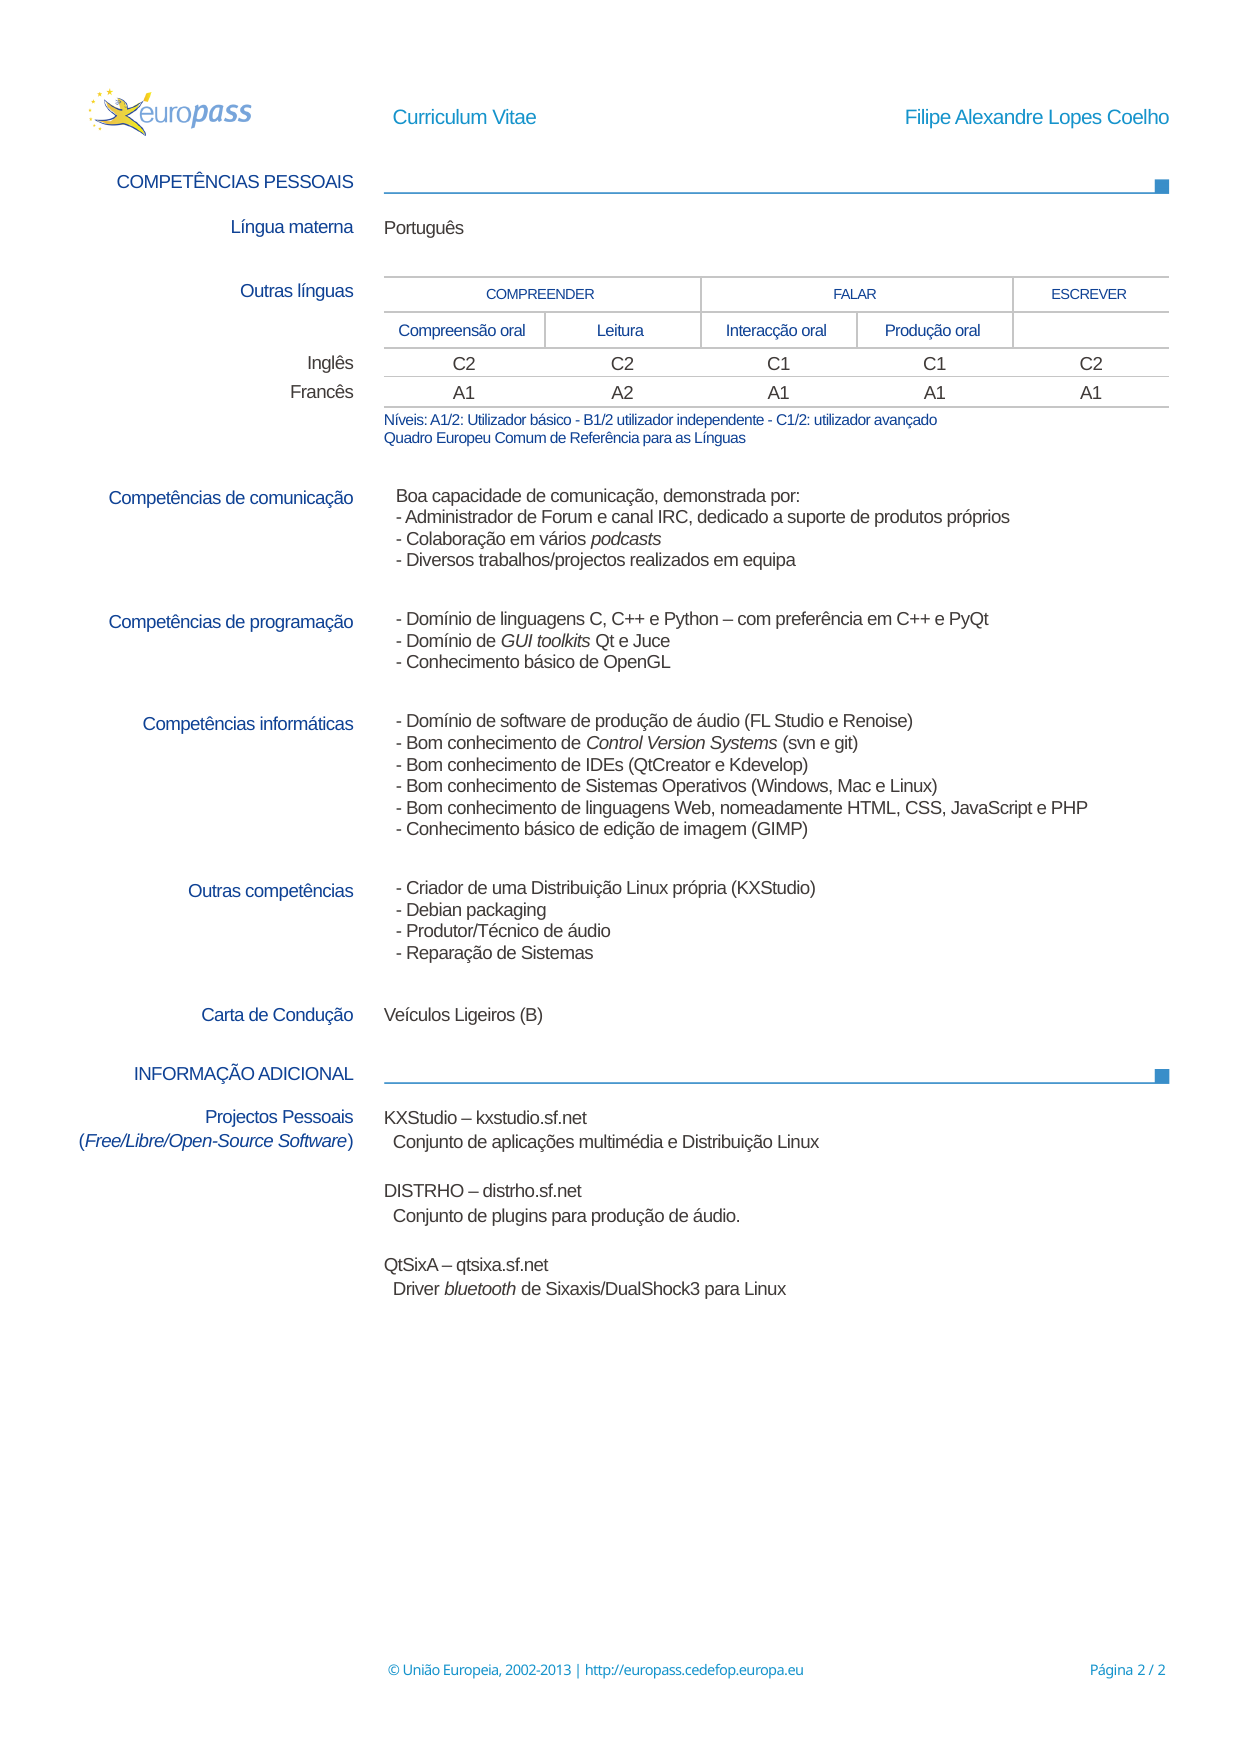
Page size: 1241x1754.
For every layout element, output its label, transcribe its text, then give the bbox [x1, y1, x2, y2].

table_cell Interacção oral [702, 313, 856, 347]
table_cell Inglês [89, 347, 384, 376]
table_header Carta de Condução [89, 1001, 384, 1025]
table_cell C2 [1013, 349, 1169, 376]
table_cell A1 [384, 377, 544, 406]
table_header KXStudio – kxstudio.sf.net Conjunto de aplicações multimédia e Distribuição Linux DISTRHO – distrho.sf.net Conjunto de plugins para produção de áudio. QtSixA – qtsixa.sf.net Driver bluetooth de Sixaxis/DualShock3 para Linux [384, 1104, 1169, 1324]
table_cell Francês [89, 376, 384, 406]
table_header INFORMAÇÃO ADICIONAL [89, 1062, 384, 1084]
table_cell FALAR [702, 278, 1012, 311]
table_cell Leitura [546, 313, 700, 347]
table_header Competências de programação [89, 608, 384, 673]
table_header [384, 171, 1169, 179]
table_header - Criador de uma Distribuição Linux própria (KXStudio) - Debian packaging - Produtor/Técnico de áudio - Reparação de Sistemas [384, 877, 1169, 963]
table_cell C2 [545, 349, 701, 376]
table_header Português [384, 214, 1169, 240]
table_header - Domínio de linguagens C, C++ e Python – com preferência em C++ e PyQt - Domínio de GUI toolkits Qt e Juce - Conhecimento básico de OpenGL [384, 608, 1169, 673]
table_header Veículos Ligeiros (B) [384, 1001, 1169, 1025]
table_header - Domínio de software de produção de áudio (FL Studio e Renoise) - Bom conhecimento de Control Version Systems (svn e git) - Bom conhecimento de IDEs (QtCreator e Kdevelop) - Bom conhecimento de Sistemas Operativos (Windows, Mac e Linux) - Bom conhecimento de linguagens Web, nomeadamente HTML, CSS, JavaScript e PHP - Conhecimento básico de edição de imagem (GIMP) [384, 710, 1169, 840]
table_header Língua materna [89, 214, 384, 240]
table_header [384, 1062, 1169, 1069]
table_cell [1014, 313, 1169, 347]
table_cell A1 [1013, 377, 1169, 406]
table_header Projectos Pessoais (Free/Libre/Open-Source Software) [31, 1104, 383, 1324]
picture [88, 88, 252, 136]
table_cell [89, 240, 384, 276]
table_cell Produção oral [858, 313, 1012, 347]
table_cell Compreensão oral [384, 313, 544, 347]
table_header Boa capacidade de comunicação, demonstrada por: - Administrador de Forum e canal IRC, dedicado a suporte de produtos próprios - Colaboração em vários podcasts - Diversos trabalhos/projectos realizados em equipa [384, 484, 1169, 571]
table_cell A1 [857, 377, 1013, 406]
table_header Outras competências [89, 877, 384, 963]
table_cell Outras línguas [89, 276, 384, 347]
table_cell C1 [857, 349, 1013, 376]
table_cell Níveis: A1/2: Utilizador básico - B1/2 utilizador independente - C1/2: utilizador avançado Quadro Europeu Comum de Referência para as Línguas [384, 408, 1169, 447]
table_header COMPETÊNCIAS PESSOAIS [89, 171, 384, 194]
table_cell COMPREENDER [384, 278, 700, 311]
table_cell A1 [701, 377, 857, 406]
picture [384, 1069, 1170, 1084]
table_cell [384, 240, 1169, 276]
table_cell C1 [701, 349, 857, 376]
table_cell A2 [545, 377, 701, 406]
table_cell [89, 406, 384, 447]
table_header Competências de comunicação [89, 484, 384, 571]
table_header Competências informáticas [89, 710, 384, 840]
picture [383, 179, 1170, 194]
table_cell ESCREVER [1014, 278, 1169, 311]
table_cell C2 [384, 349, 544, 376]
